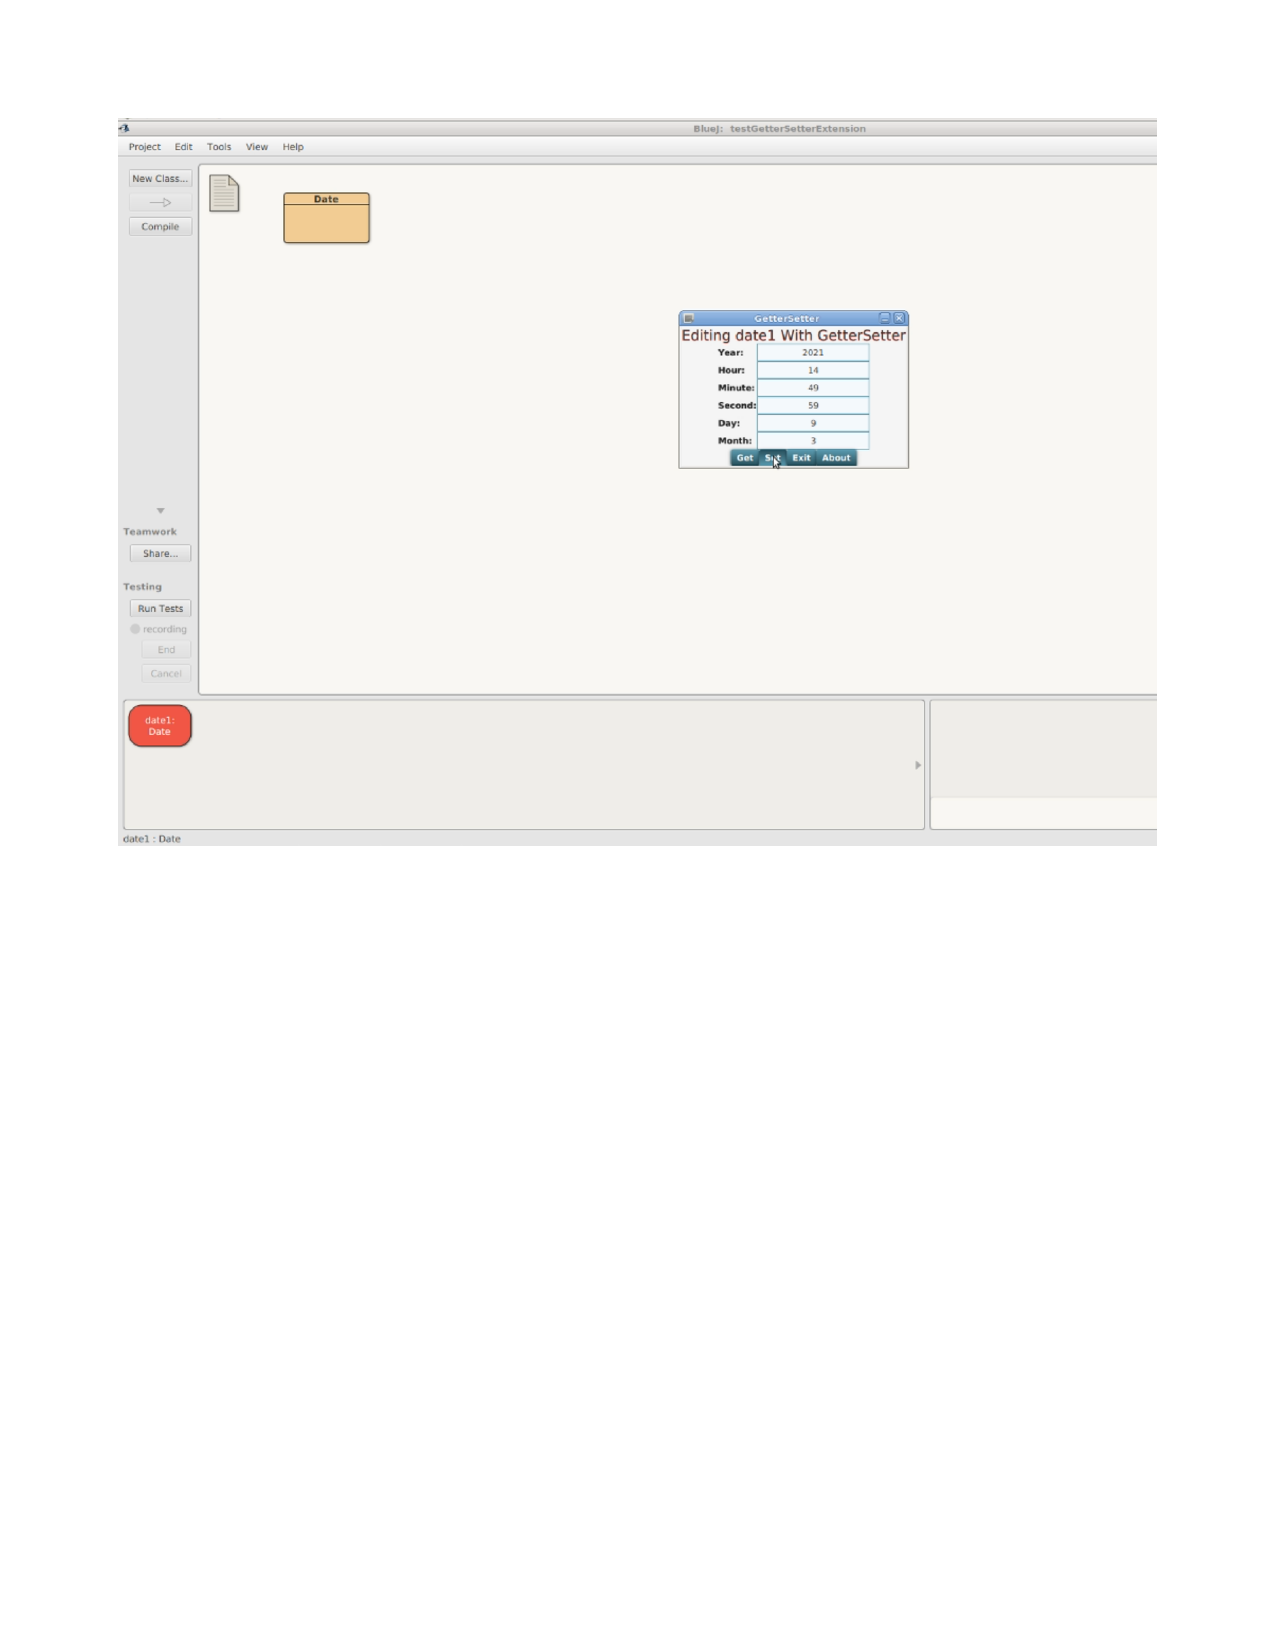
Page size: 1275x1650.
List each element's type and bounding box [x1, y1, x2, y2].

picture [118, 118, 1157, 846]
